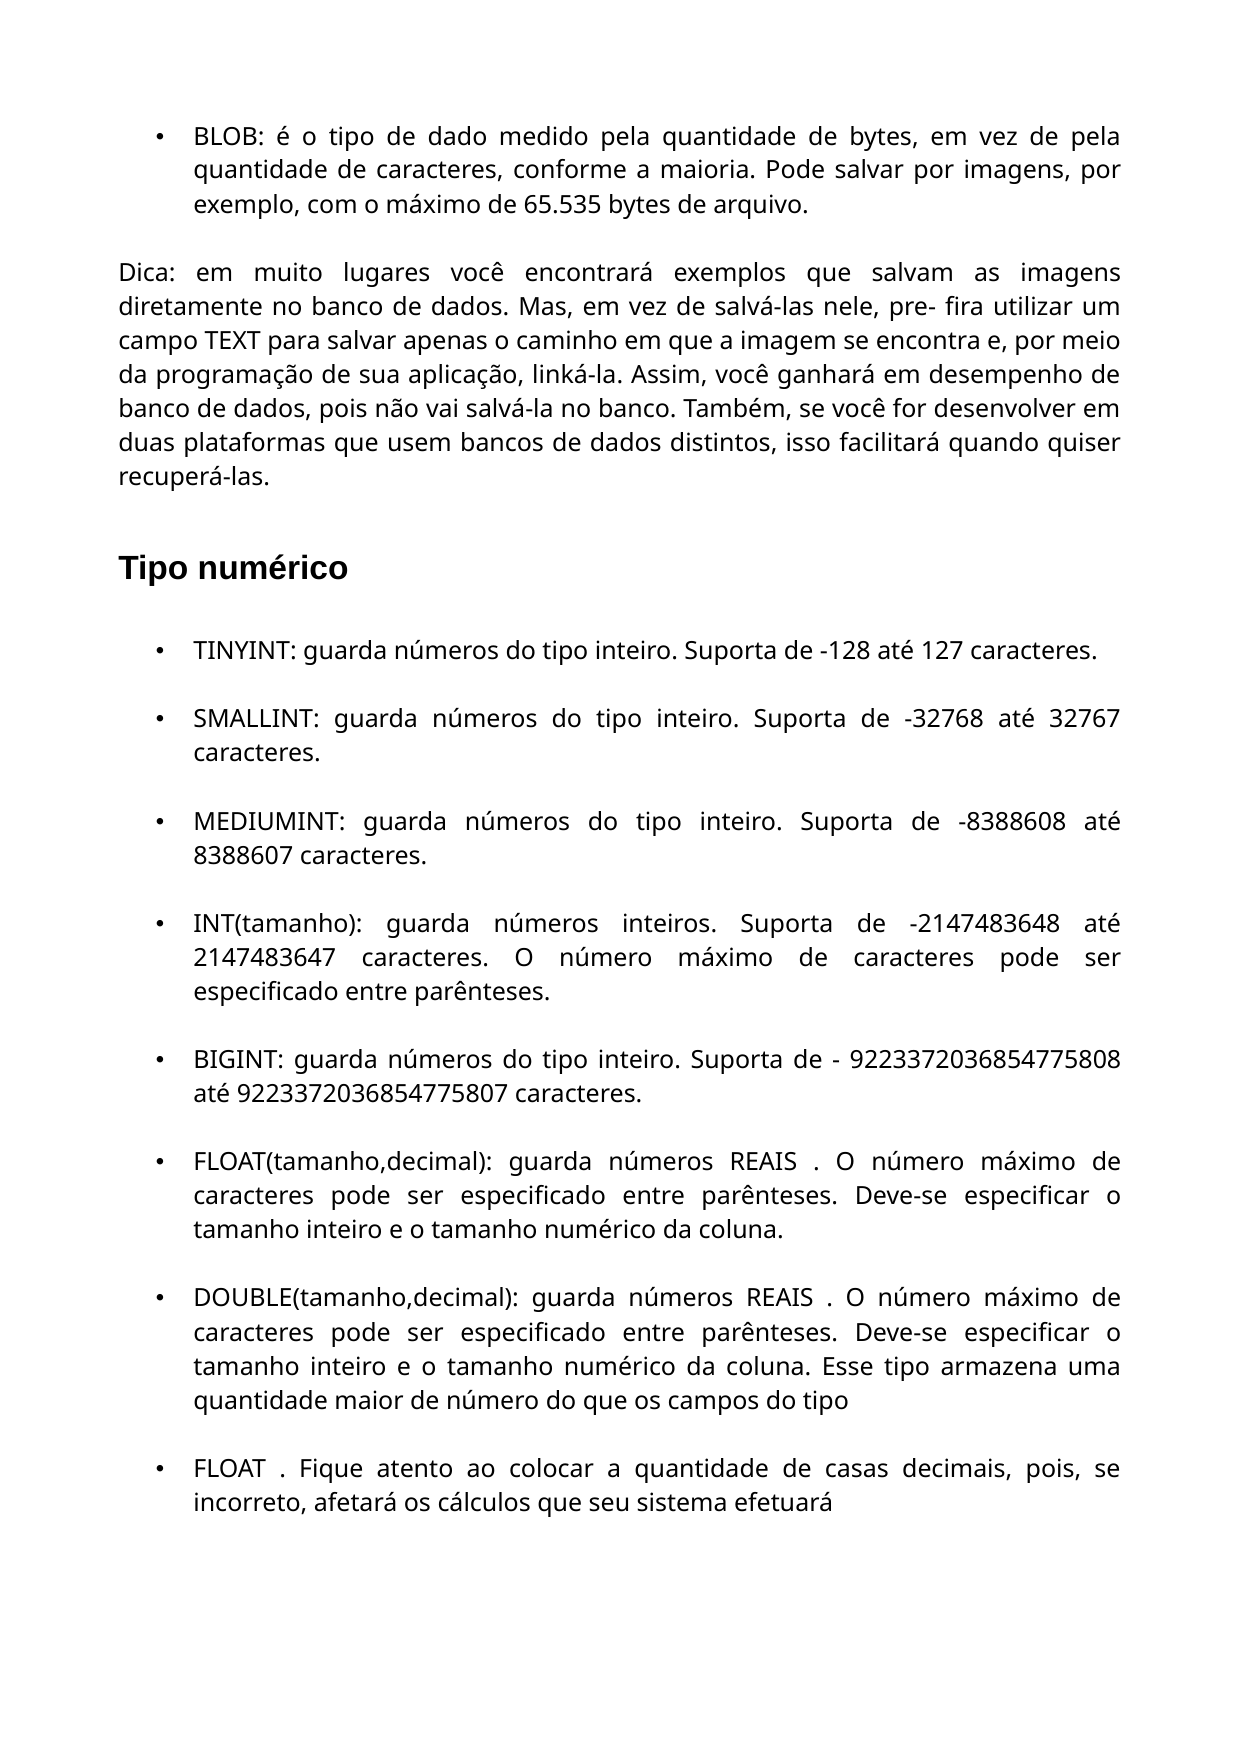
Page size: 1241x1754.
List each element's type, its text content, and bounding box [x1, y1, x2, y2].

text Dica: em muito lugares você encontrará exemplos que salvam as imagens diretamente no banco de dados. Mas, em vez de salvá-las nele, pre- fira utilizar um campo TEXT para salvar apenas o caminho em que a imagem se encontra e, por meio da programação de sua aplicação, linká-la. Assim, você ganhará em desempenho de banco de dados, pois não vai salvá-la no banco. Também, se você for desenvolver em duas plataformas que usem bancos de dados distintos, isso facilitará quando quiser recuperá-las. [118, 254, 1122, 493]
list SMALLINT: guarda números do tipo inteiro. Suporta de -32768 até 32767 caracteres. [156, 701, 1122, 769]
list TINYINT: guarda números do tipo inteiro. Suporta de -128 até 127 caracteres. [156, 633, 1122, 667]
list FLOAT(tamanho,decimal): guarda números REAIS . O número máximo de caracteres pode ser especificado entre parênteses. Deve-se especificar o tamanho inteiro e o tamanho numérico da coluna. [156, 1144, 1122, 1246]
list BLOB: é o tipo de dado medido pela quantidade de bytes, em vez de pela quantidade de caracteres, conforme a maioria. Pode salvar por imagens, por exemplo, com o máximo de 65.535 bytes de arquivo. [156, 118, 1122, 220]
list BIGINT: guarda números do tipo inteiro. Suporta de - 9223372036854775808 até 9223372036854775807 caracteres. [156, 1042, 1122, 1110]
list MEDIUMINT: guarda números do tipo inteiro. Suporta de -8388608 até 8388607 caracteres. [156, 803, 1122, 871]
list DOUBLE(tamanho,decimal): guarda números REAIS . O número máximo de caracteres pode ser especificado entre parênteses. Deve-se especificar o tamanho inteiro e o tamanho numérico da coluna. Esse tipo armazena uma quantidade maior de número do que os campos do tipo [156, 1280, 1122, 1416]
subtitle Tipo numérico [118, 548, 1122, 586]
list INT(tamanho): guarda números inteiros. Suporta de -2147483648 até 2147483647 caracteres. O número máximo de caracteres pode ser especificado entre parênteses. [156, 905, 1122, 1008]
list FLOAT . Fique atento ao colocar a quantidade de casas decimais, pois, se incorreto, afetará os cálculos que seu sistema efetuará [156, 1450, 1122, 1518]
